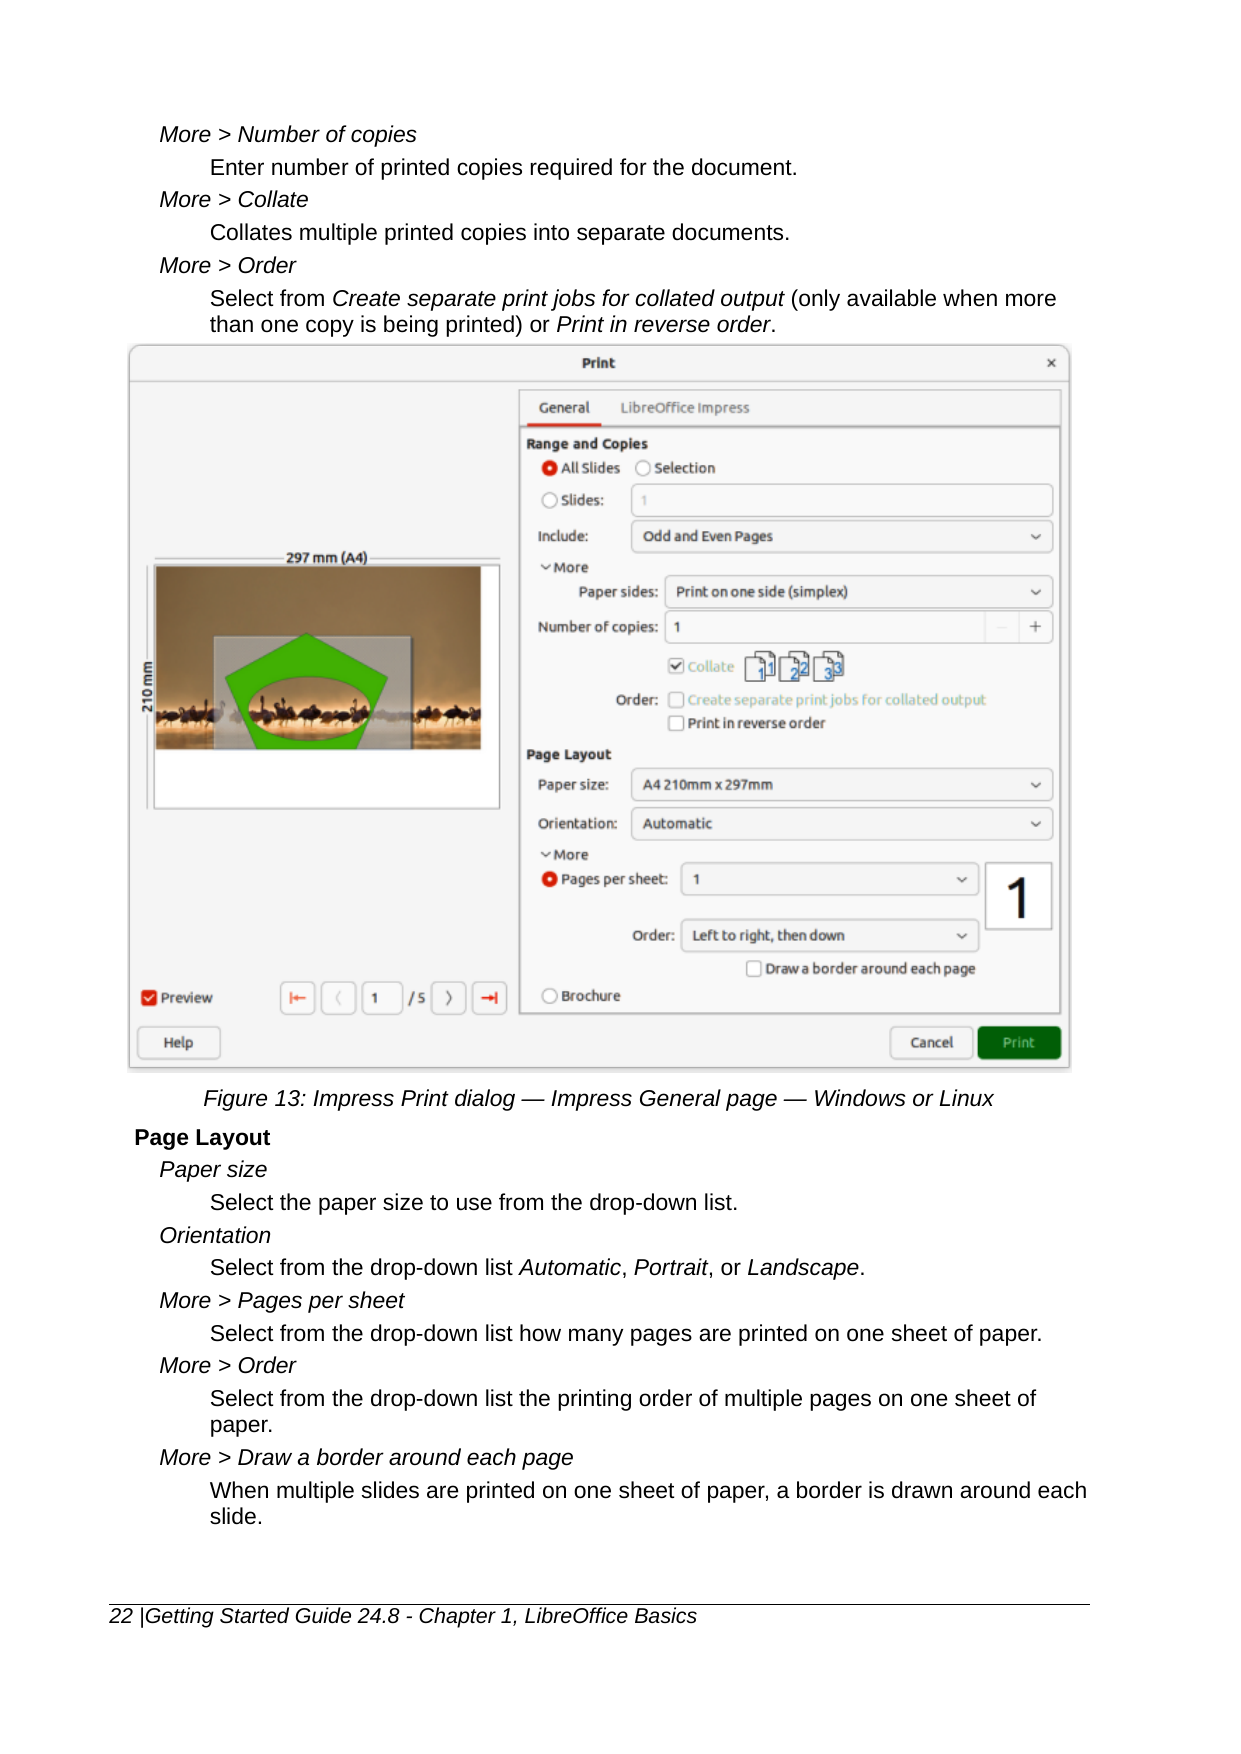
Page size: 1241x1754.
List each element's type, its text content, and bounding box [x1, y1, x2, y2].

text More > Number of copies [159, 121, 1090, 147]
text More > Draw a border around each page [159, 1444, 1090, 1471]
text More > Collate [159, 186, 1090, 213]
picture [127, 343, 1072, 1073]
text Select from the drop-down list the printing order of multiple pages on one sheet of paper. [209, 1385, 1090, 1438]
text More > Pages per sheet [159, 1287, 1090, 1313]
text Orientation [159, 1222, 1090, 1248]
text Select from the drop-down list Automatic, Portrait, or Landscape. [209, 1254, 1090, 1281]
text Select the paper size to use from the drop‑down list. [209, 1189, 1090, 1215]
text Paper size [159, 1156, 1090, 1182]
text When multiple slides are printed on one sheet of paper, a border is drawn around each slide. [209, 1477, 1090, 1529]
text More > Order [159, 1352, 1090, 1379]
text Select from the drop-down list how many pages are printed on one sheet of paper. [209, 1319, 1090, 1346]
text Enter number of printed copies required for the document. [209, 154, 1090, 180]
text Page Layout [134, 1123, 1090, 1150]
text Select from Create separate print jobs for collated output (only available when more than one copy is being printed) or Print in reverse order. [209, 284, 1090, 337]
text Collates multiple printed copies into separate documents. [209, 219, 1090, 245]
text Figure 13: Impress Print dialog — Impress General page — Windows or Linux [127, 1085, 1072, 1111]
text More > Order [159, 252, 1090, 278]
